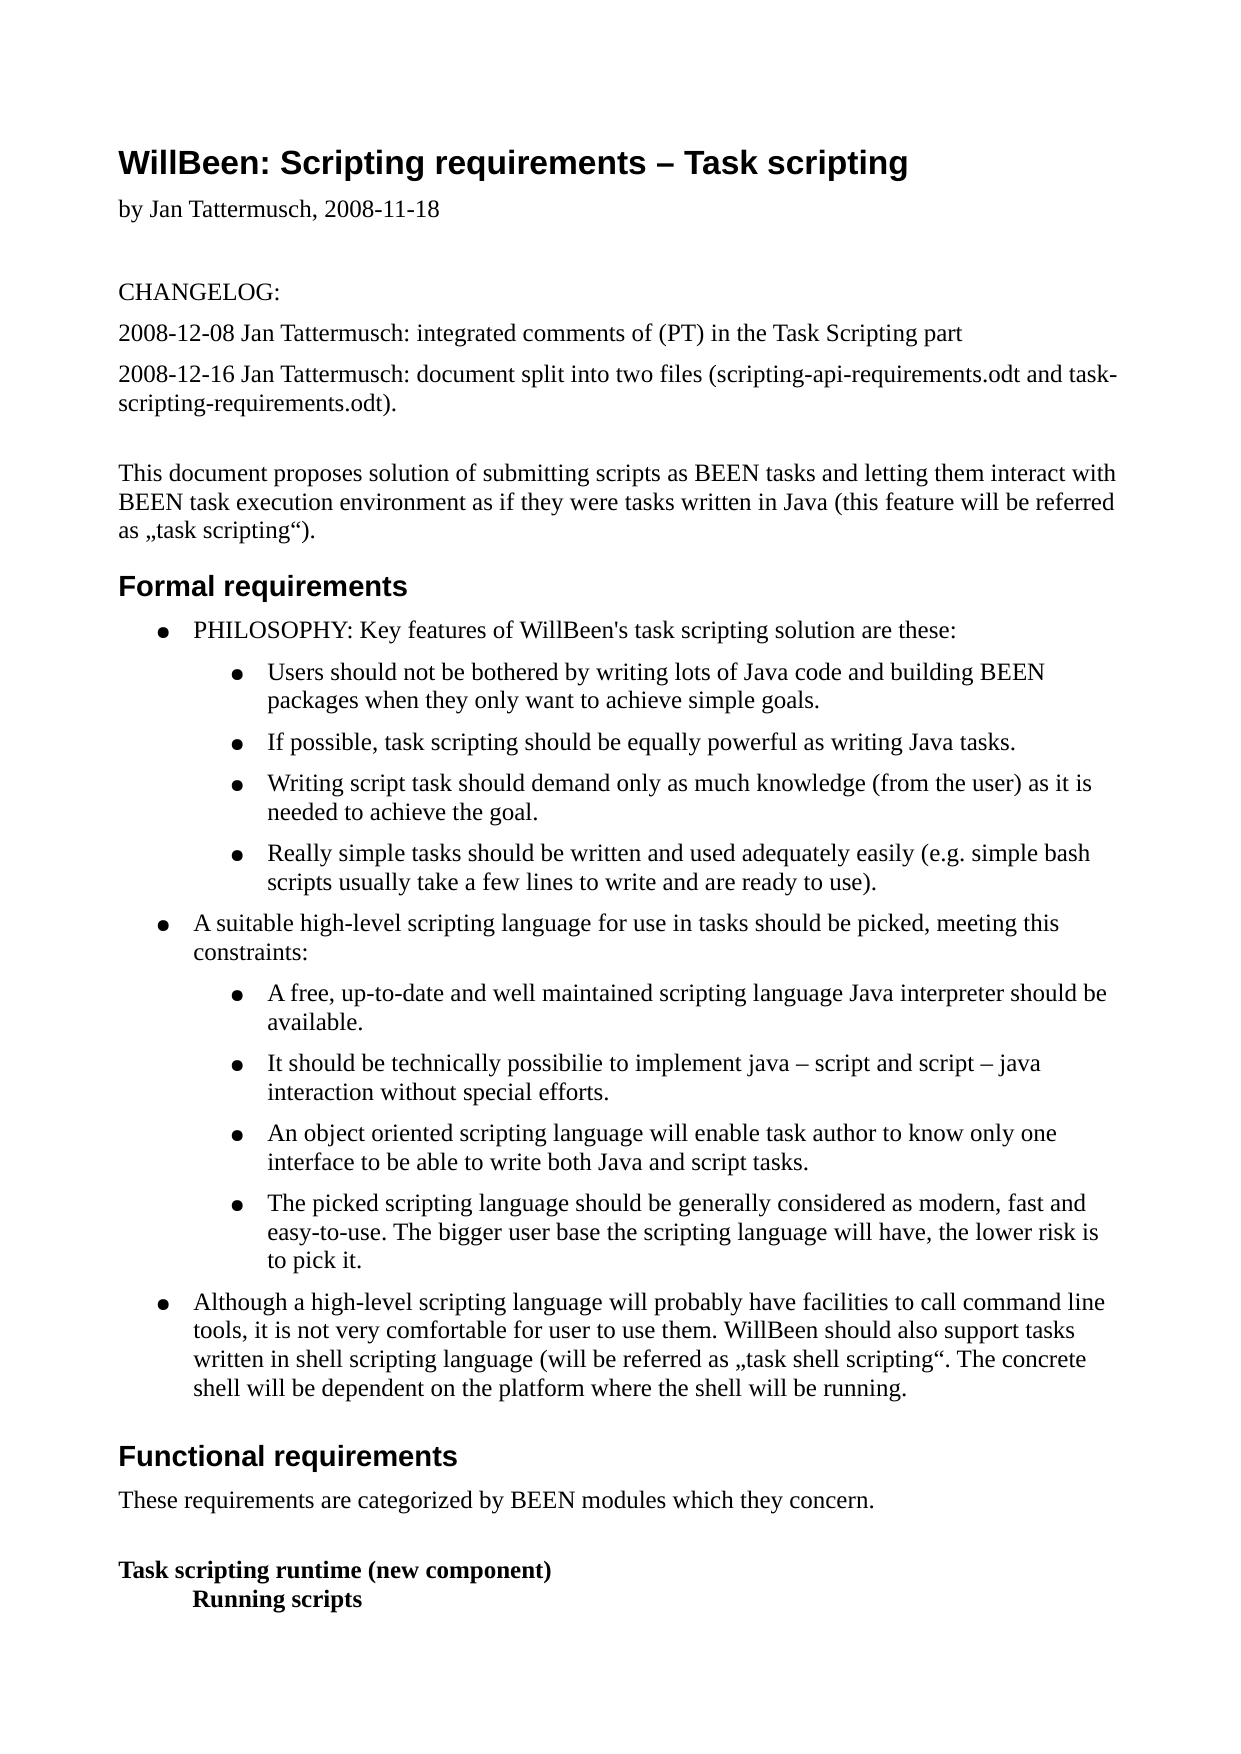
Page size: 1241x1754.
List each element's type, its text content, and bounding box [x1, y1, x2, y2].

list Users should not be bothered by writing lots of Java code and building BEEN packages when they only want to achieve simple goals. [229, 657, 1122, 714]
list The picked scripting language should be generally considered as modern, fast and easy-to-use. The bigger user base the scripting language will have, the lower risk is to pick it. [229, 1188, 1122, 1274]
text 2008-12-16 Jan Tattermusch: document split into two files (scripting-api-requirements.odt and task-scripting-requirements.odt). [118, 359, 1122, 417]
list An object oriented scripting language will enable task author to know only one interface to be able to write both Java and script tasks. [229, 1118, 1122, 1175]
list Writing script task should demand only as much knowledge (from the user) as it is needed to achieve the goal. [229, 768, 1122, 825]
list Although a high-level scripting language will probably have facilities to call command line tools, it is not very comfortable for user to use them. WillBeen should also support tasks written in shell scripting language (will be referred as „task shell scripting“. The concrete shell will be dependent on the platform where the shell will be running. [156, 1287, 1122, 1402]
text This document proposes solution of submitting scripts as BEEN tasks and letting them interact with BEEN task execution environment as if they were tasks written in Java (this feature will be referred as „task scripting“). [118, 458, 1122, 544]
text Task scripting runtime (new component) [118, 1555, 1122, 1584]
list If possible, task scripting should be equally powerful as writing Java tasks. [229, 727, 1122, 755]
text These requirements are categorized by BEEN modules which they concern. [118, 1485, 1122, 1514]
subtitle Functional requirements [118, 1439, 1122, 1473]
list A suitable high-level scripting language for use in tasks should be picked, meeting this constraints: [156, 908, 1122, 965]
list PHILOSOPHY: Key features of WillBeen's task scripting solution are these: [156, 615, 1122, 644]
list A free, up-to-date and well maintained scripting language Java interpreter should be available. [229, 978, 1122, 1035]
subtitle WillBeen: Scripting requirements – Task scripting [118, 143, 1122, 182]
text Running scripts [192, 1584, 1122, 1613]
text by Jan Tattermusch, 2008-11-18 [118, 194, 1122, 223]
text CHANGELOG: [118, 277, 1122, 306]
list It should be technically possibilie to implement java – script and script – java interaction without special efforts. [229, 1048, 1122, 1105]
list Really simple tasks should be written and used adequately easily (e.g. simple bash scripts usually take a few lines to write and are ready to use). [229, 838, 1122, 895]
text 2008-12-08 Jan Tattermusch: integrated comments of (PT) in the Task Scripting part [118, 318, 1122, 347]
subtitle Formal requirements [118, 569, 1122, 603]
